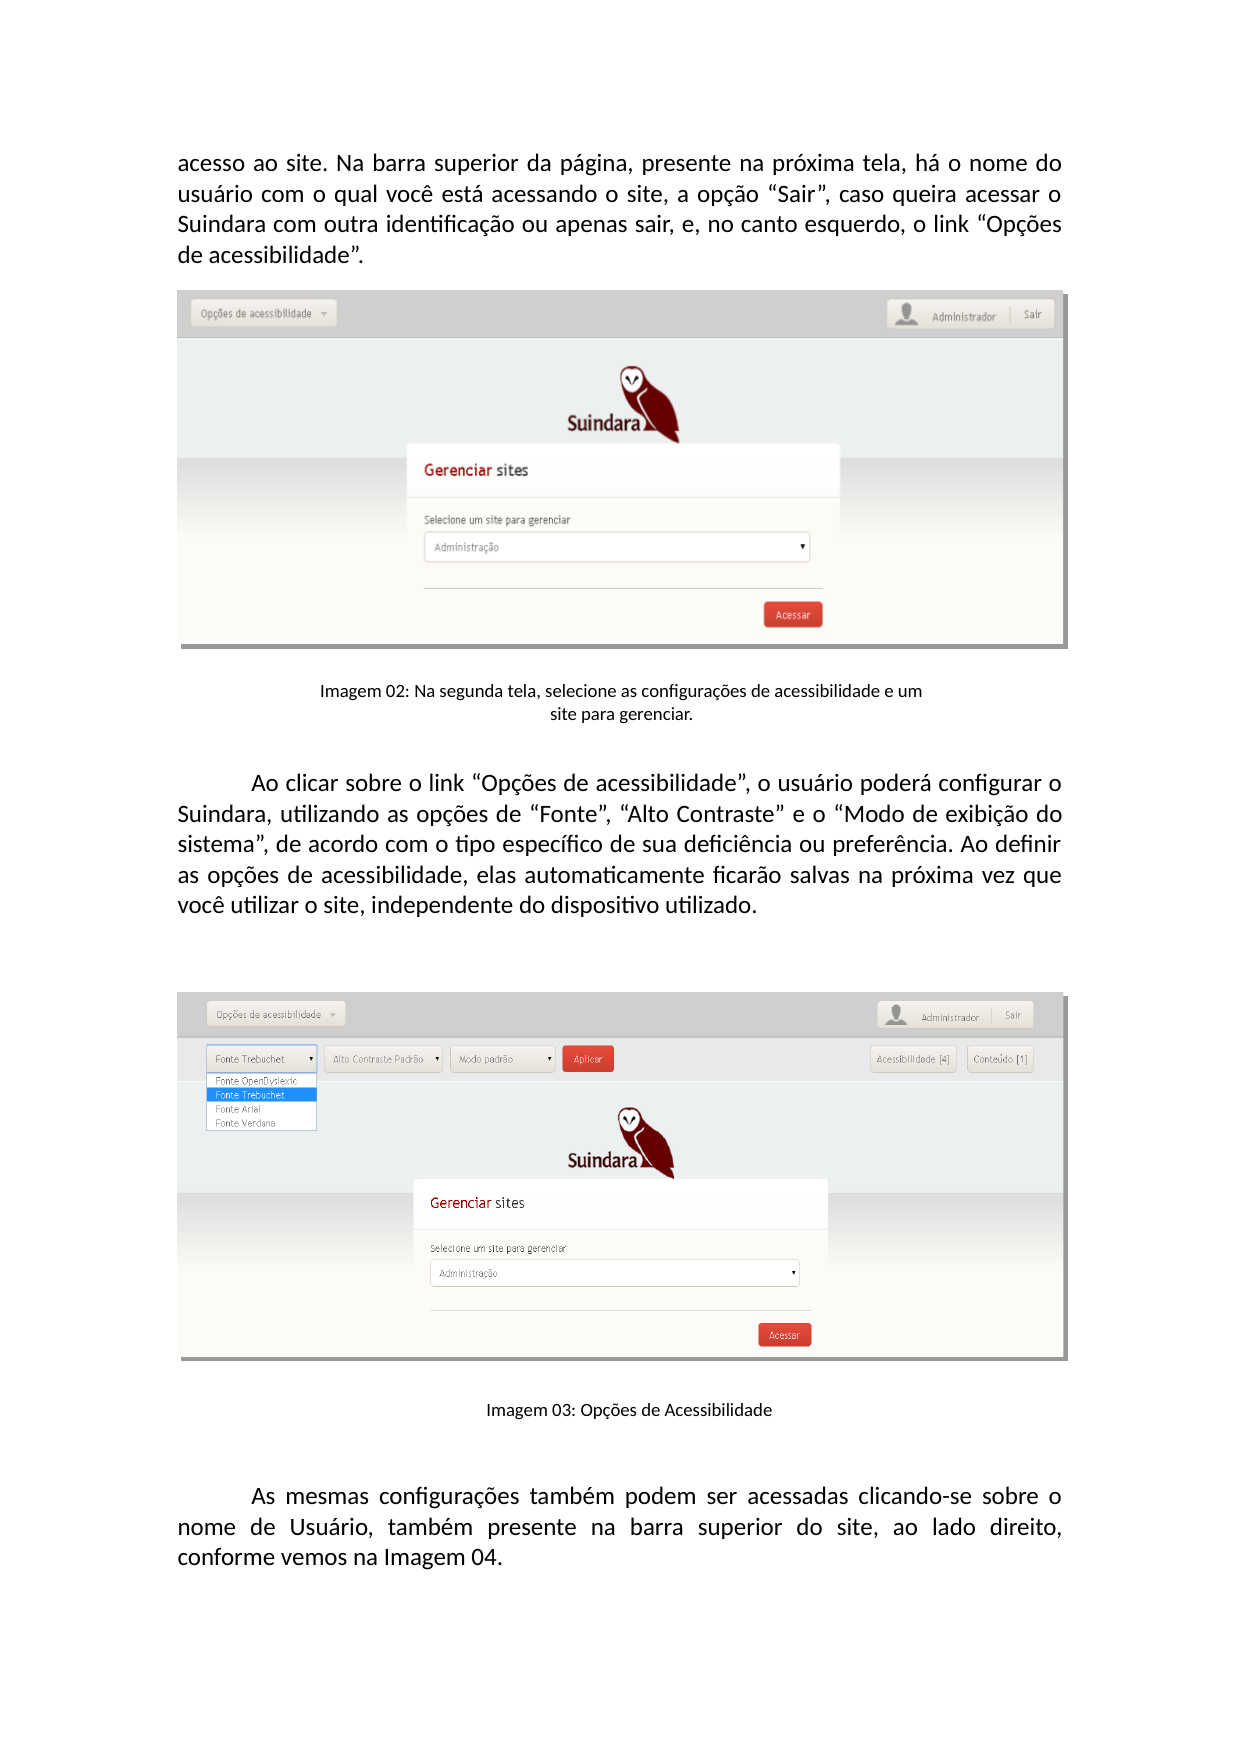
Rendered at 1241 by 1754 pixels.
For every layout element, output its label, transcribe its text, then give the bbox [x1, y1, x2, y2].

picture [177, 290, 1064, 644]
text acesso ao site. Na barra superior da página, presente na próxima tela, há o nome do usuário com o qual você está acessando o site, a opção “Sair”, caso queira acessar o Suindara com outra identificação ou apenas sair, e, no canto esquerdo, o link “Opções de acessibilidade”. [177, 148, 1063, 270]
text Imagem 03: Opções de Acessibilidade [429, 1398, 829, 1421]
text Ao clicar sobre o link “Opções de acessibilidade”, o usuário poderá configurar o Suindara, utilizando as opções de “Fonte”, “Alto Contraste” e o “Modo de exibição do sistema”, de acordo com o tipo específico de sua deficiência ou preferência. Ao definir as opções de acessibilidade, elas automaticamente ficarão salvas na próxima vez que você utilizar o site, independente do dispositivo utilizado. [177, 768, 1063, 920]
text Imagem 02: Na segunda tela, selecione as configurações de acessibilidade e um site para gerenciar. [314, 679, 929, 725]
picture [177, 992, 1064, 1357]
text As mesmas configurações também podem ser acessadas clicando-se sobre o nome de Usuário, também presente na barra superior do site, ao lado direito, conforme vemos na Imagem 04. [177, 1480, 1063, 1572]
